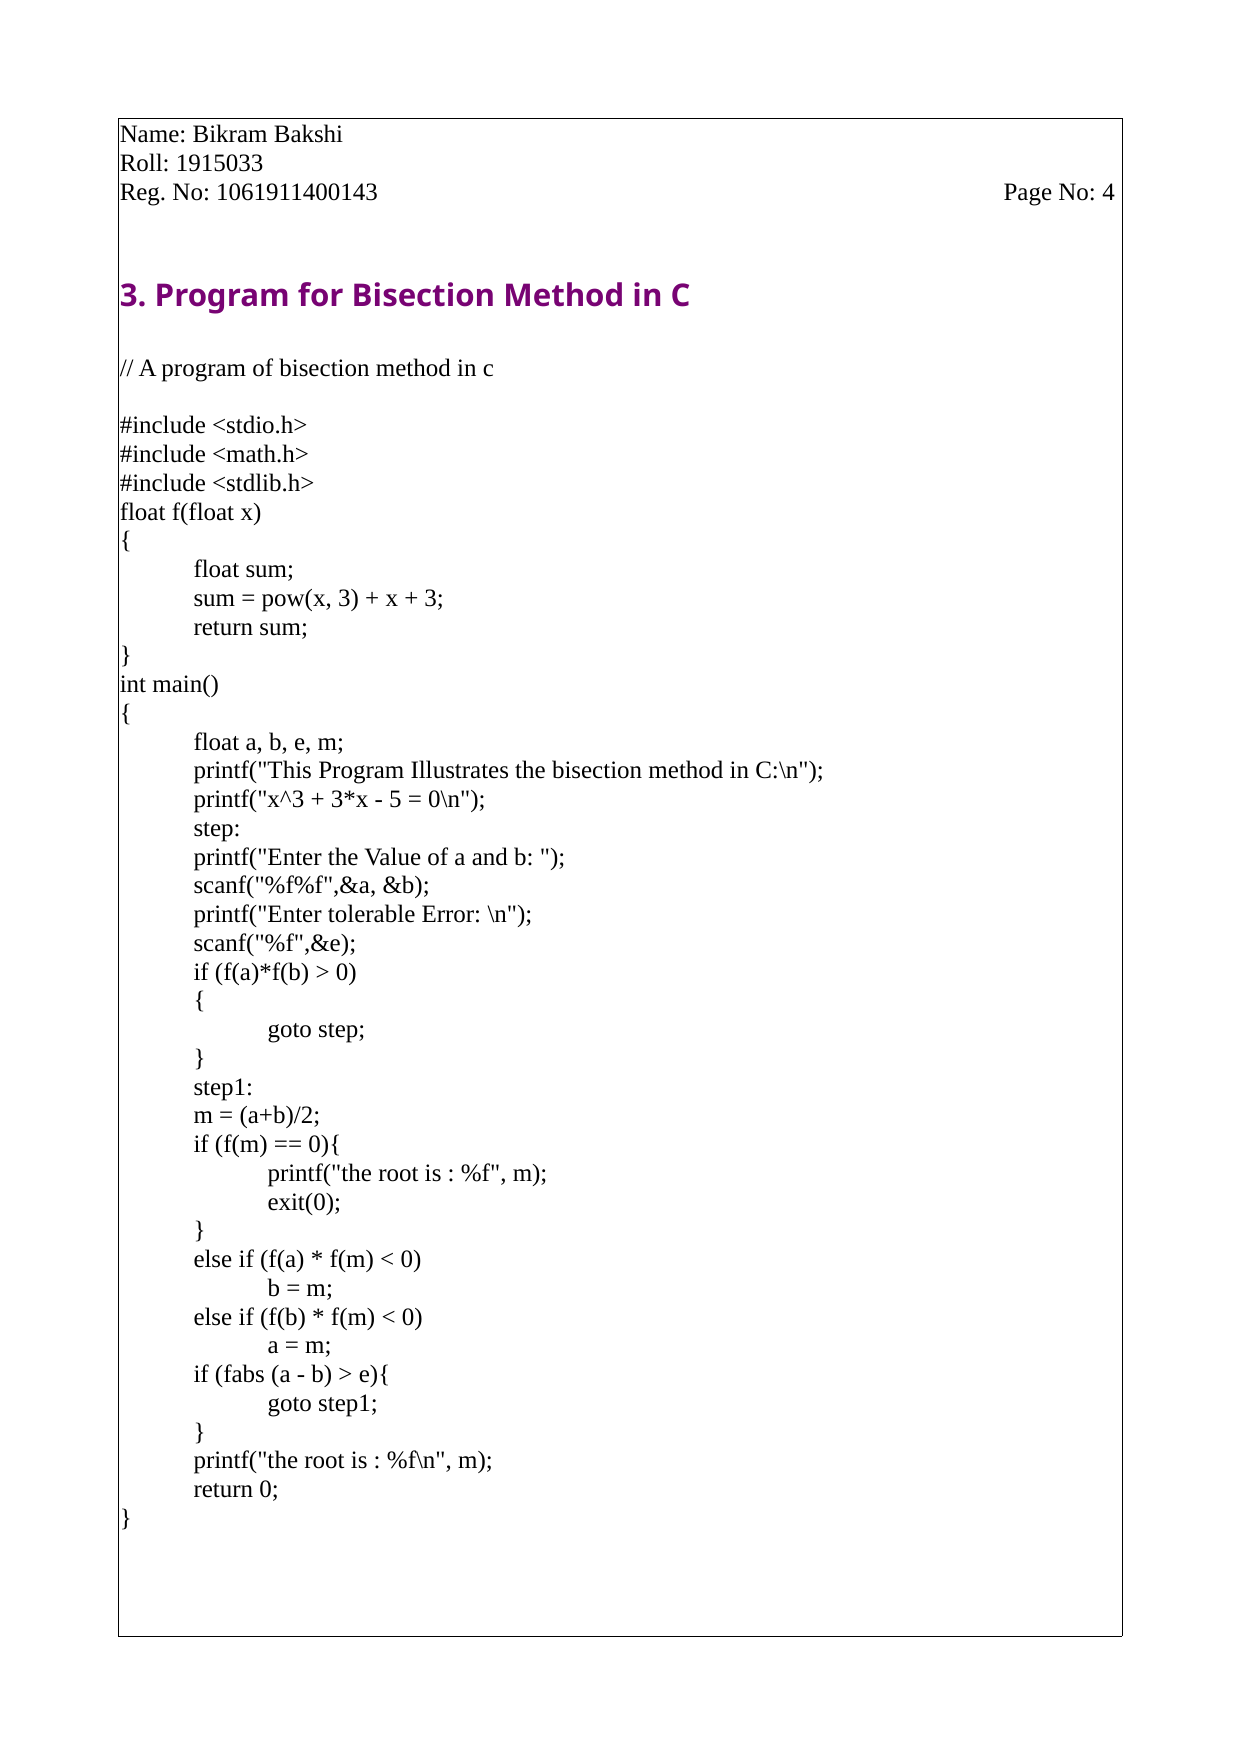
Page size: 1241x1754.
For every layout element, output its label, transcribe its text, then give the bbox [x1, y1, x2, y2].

text { [119, 525, 1121, 554]
text } [119, 1417, 1121, 1445]
text goto step; [119, 1014, 1121, 1043]
text #include <stdio.h> [119, 410, 1121, 439]
text return sum; [119, 612, 1121, 640]
text if (fabs (a - b) > e){ [119, 1359, 1121, 1388]
text #include <stdlib.h> [119, 468, 1121, 497]
text } [119, 1215, 1121, 1244]
text float sum; [119, 554, 1121, 583]
text { [119, 985, 1121, 1014]
text goto step1; [119, 1388, 1121, 1417]
text // A program of bisection method in c [119, 353, 1121, 382]
text printf("the root is : %f\n", m); [119, 1445, 1121, 1474]
text } [119, 1503, 1121, 1532]
text if (f(a)*f(b) > 0) [119, 957, 1121, 985]
text } [119, 1043, 1121, 1072]
text step: [119, 813, 1121, 842]
text exit(0); [119, 1187, 1121, 1215]
text m = (a+b)/2; [119, 1100, 1121, 1129]
text printf("x^3 + 3*x - 5 = 0\n"); [119, 784, 1121, 813]
text a = m; [119, 1330, 1121, 1359]
text int main() [119, 669, 1121, 698]
subtitle 3. Program for Bisection Method in C [119, 273, 1121, 315]
text step1: [119, 1072, 1121, 1100]
text printf("This Program Illustrates the bisection method in C:\n"); [119, 755, 1121, 784]
text printf("Enter the Value of a and b: "); [119, 842, 1121, 870]
text printf("Enter tolerable Error: \n"); [119, 899, 1121, 928]
text } [119, 640, 1121, 669]
text float a, b, e, m; [119, 727, 1121, 755]
text { [119, 698, 1121, 727]
text scanf("%f%f",&a, &b); [119, 870, 1121, 899]
text else if (f(a) * f(m) < 0) [119, 1244, 1121, 1273]
text printf("the root is : %f", m); [119, 1158, 1121, 1187]
text return 0; [119, 1474, 1121, 1503]
text float f(float x) [119, 497, 1121, 525]
text #include <math.h> [119, 439, 1121, 468]
text scanf("%f",&e); [119, 928, 1121, 957]
text sum = pow(x, 3) + x + 3; [119, 583, 1121, 612]
text b = m; [119, 1273, 1121, 1302]
text if (f(m) == 0){ [119, 1129, 1121, 1158]
text else if (f(b) * f(m) < 0) [119, 1302, 1121, 1330]
